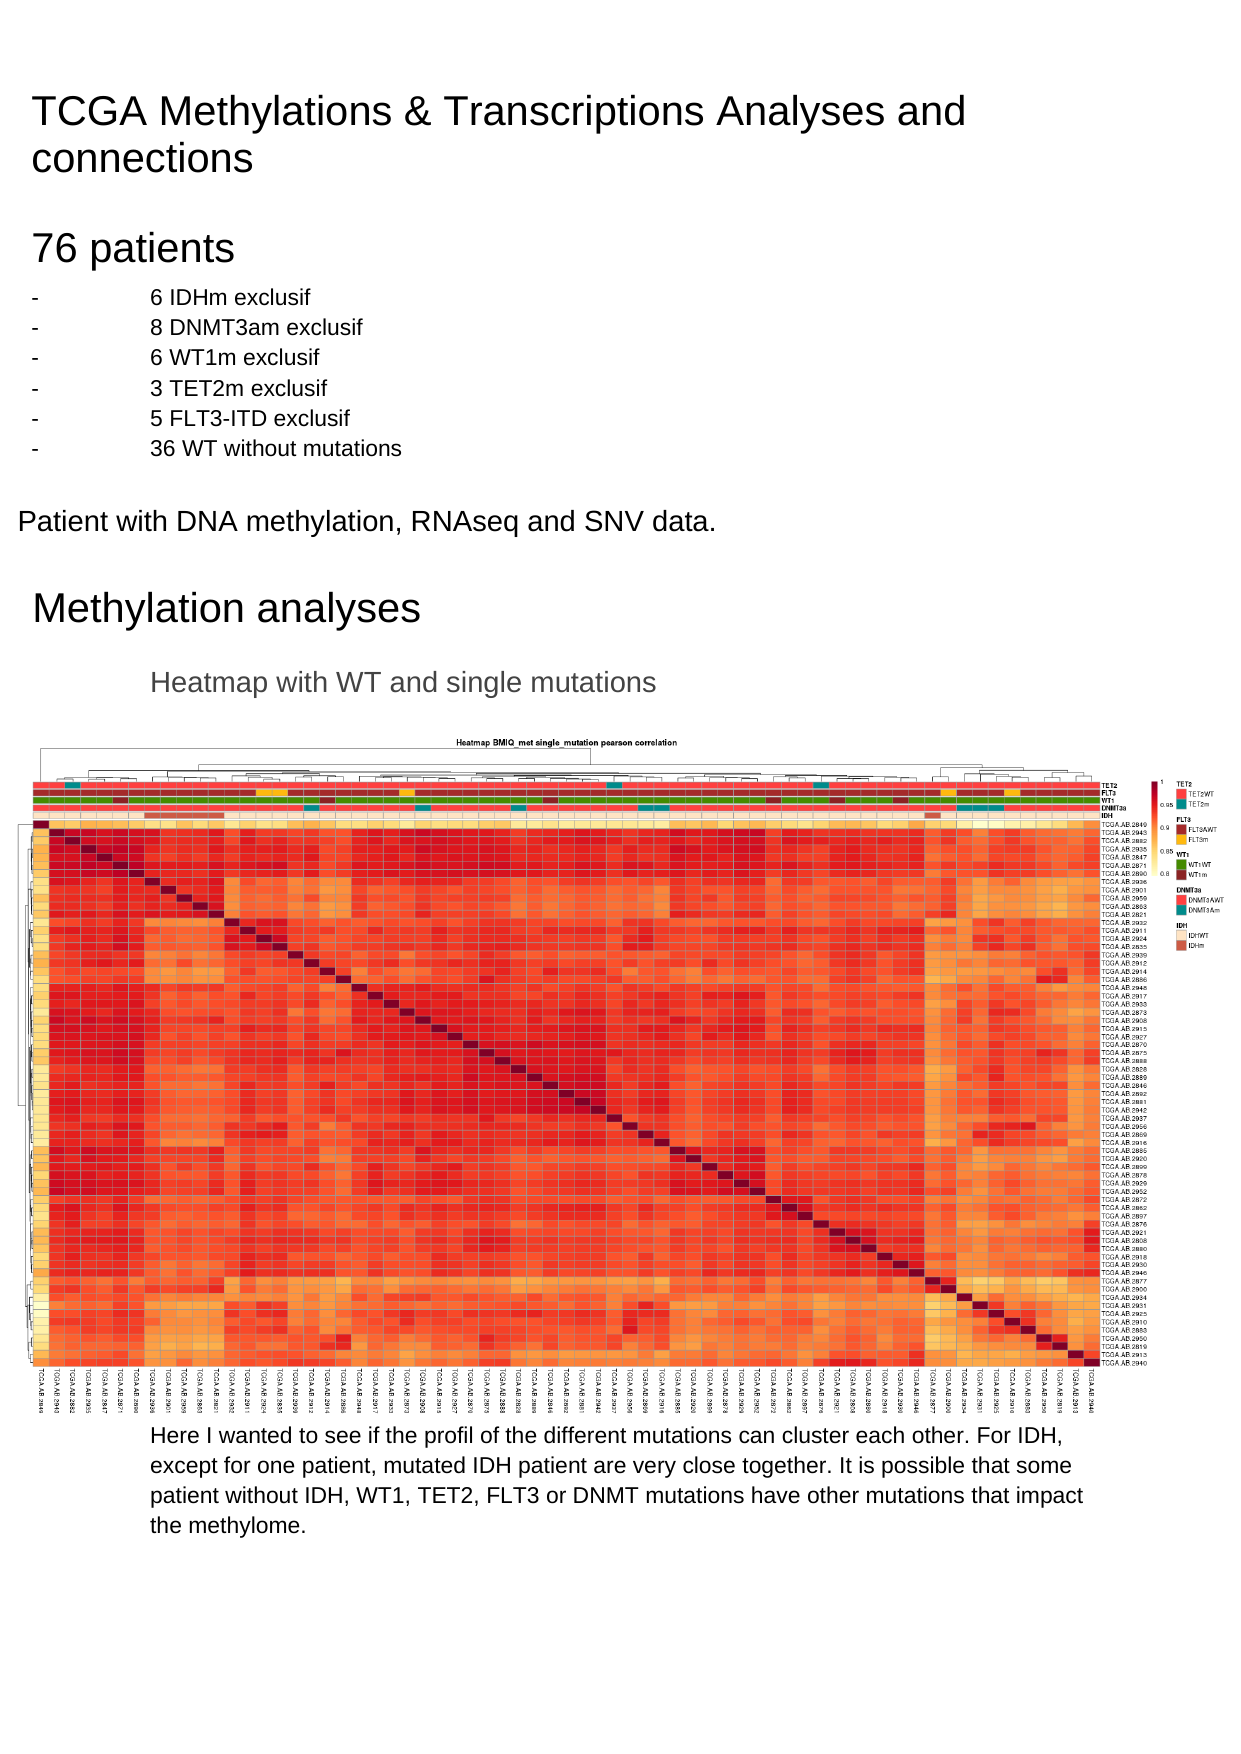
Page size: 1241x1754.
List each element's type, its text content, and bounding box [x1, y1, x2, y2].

text Patient with DNA methylation, RNAseq and SNV data. [17, 504, 1090, 537]
list 5 FLT3-ITD exclusif [31, 405, 1090, 431]
subtitle 76 patients [31, 223, 1090, 271]
subtitle Methylation analyses [32, 584, 1090, 632]
list 36 WT without mutations [31, 435, 1090, 461]
list 8 DNMT3am exclusif [31, 314, 1090, 340]
text Here I wanted to see if the profil of the different mutations can cluster each other. For IDH, except for one patient, mutated IDH patient are very close together. It is possible that some patient without IDH, WT1, TET2, FLT3 or DNMT mutations have other mutations that impact the methylome. [150, 1422, 1090, 1539]
subtitle TCGA Methylations & Transcriptions Analyses and connections [31, 86, 1090, 182]
subtitle Heatmap with WT and single mutations [150, 665, 1090, 699]
list 6 WT1m exclusif [31, 344, 1090, 371]
picture [17, 737, 1226, 1418]
list 3 TET2m exclusif [31, 374, 1090, 401]
list 6 IDHm exclusif [31, 284, 1090, 310]
